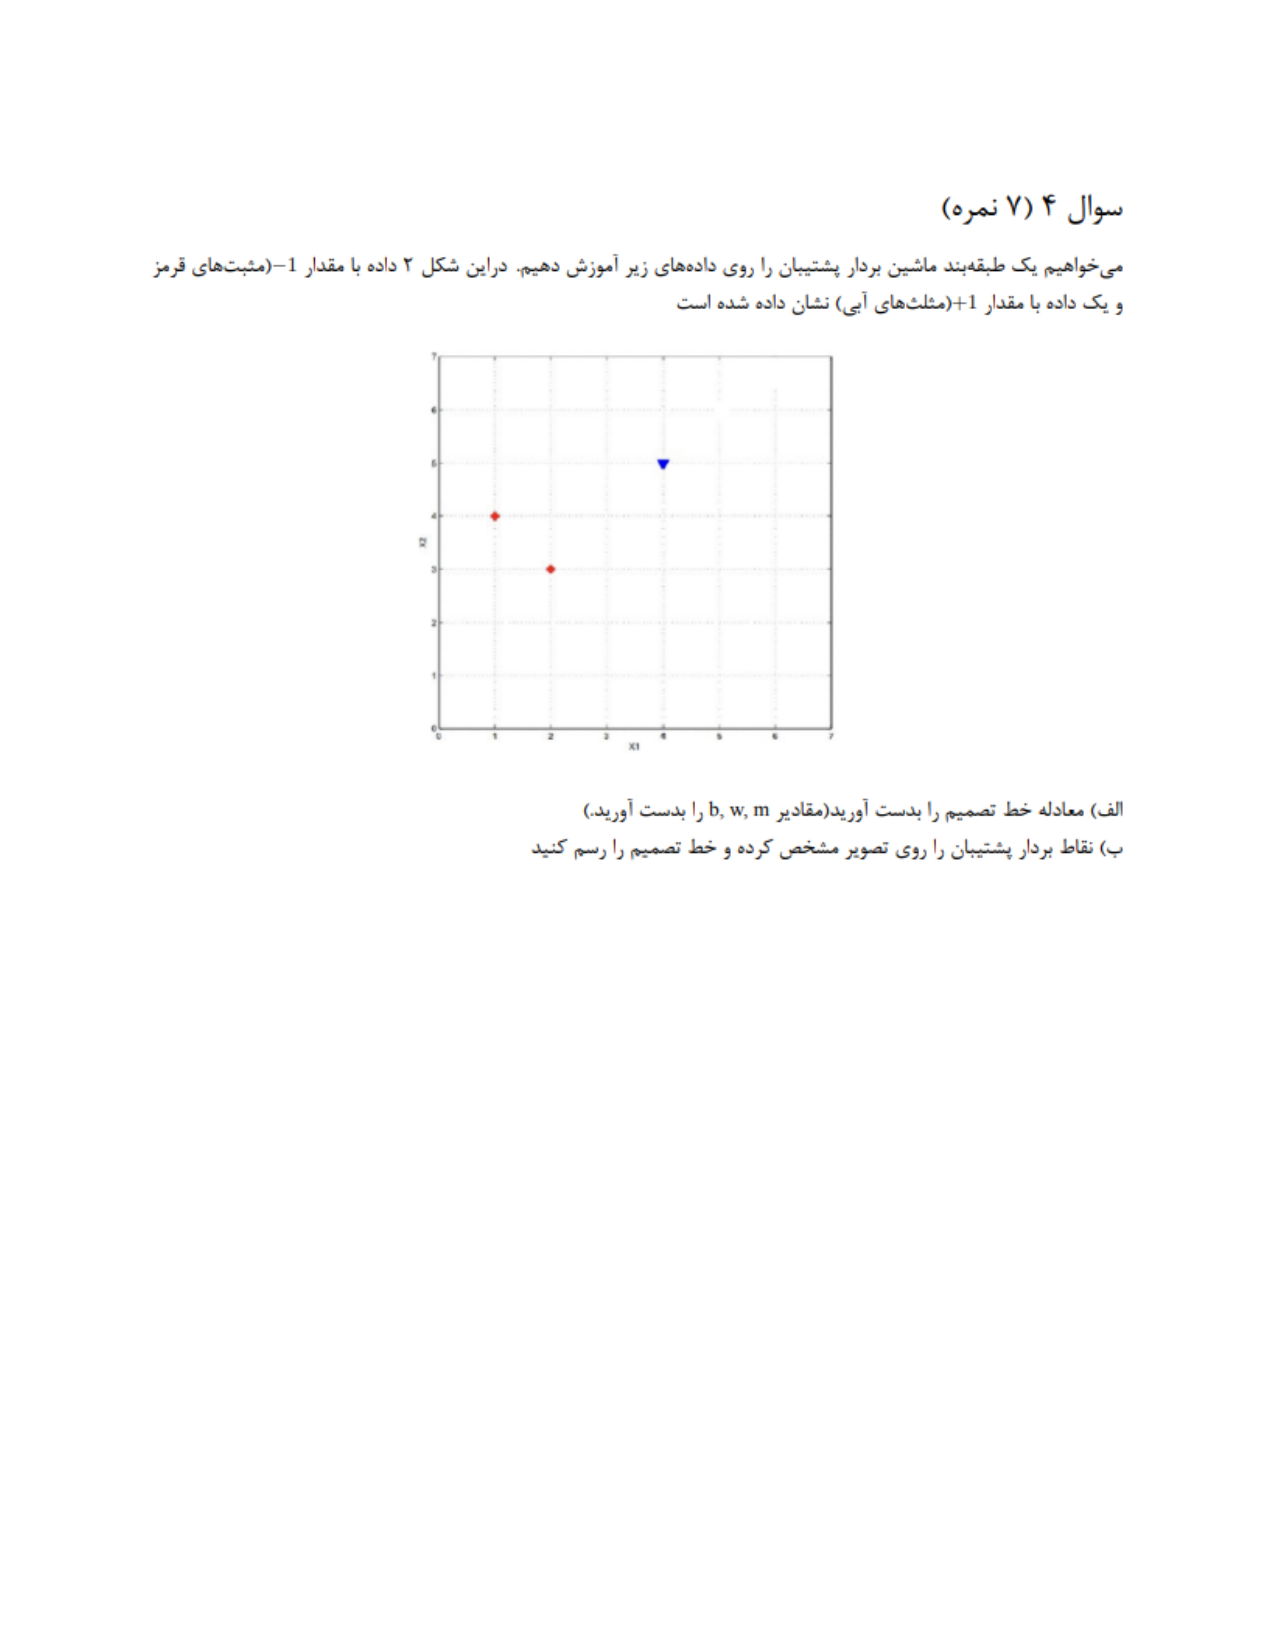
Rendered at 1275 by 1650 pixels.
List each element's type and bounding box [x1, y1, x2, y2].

picture [118, 186, 1157, 869]
